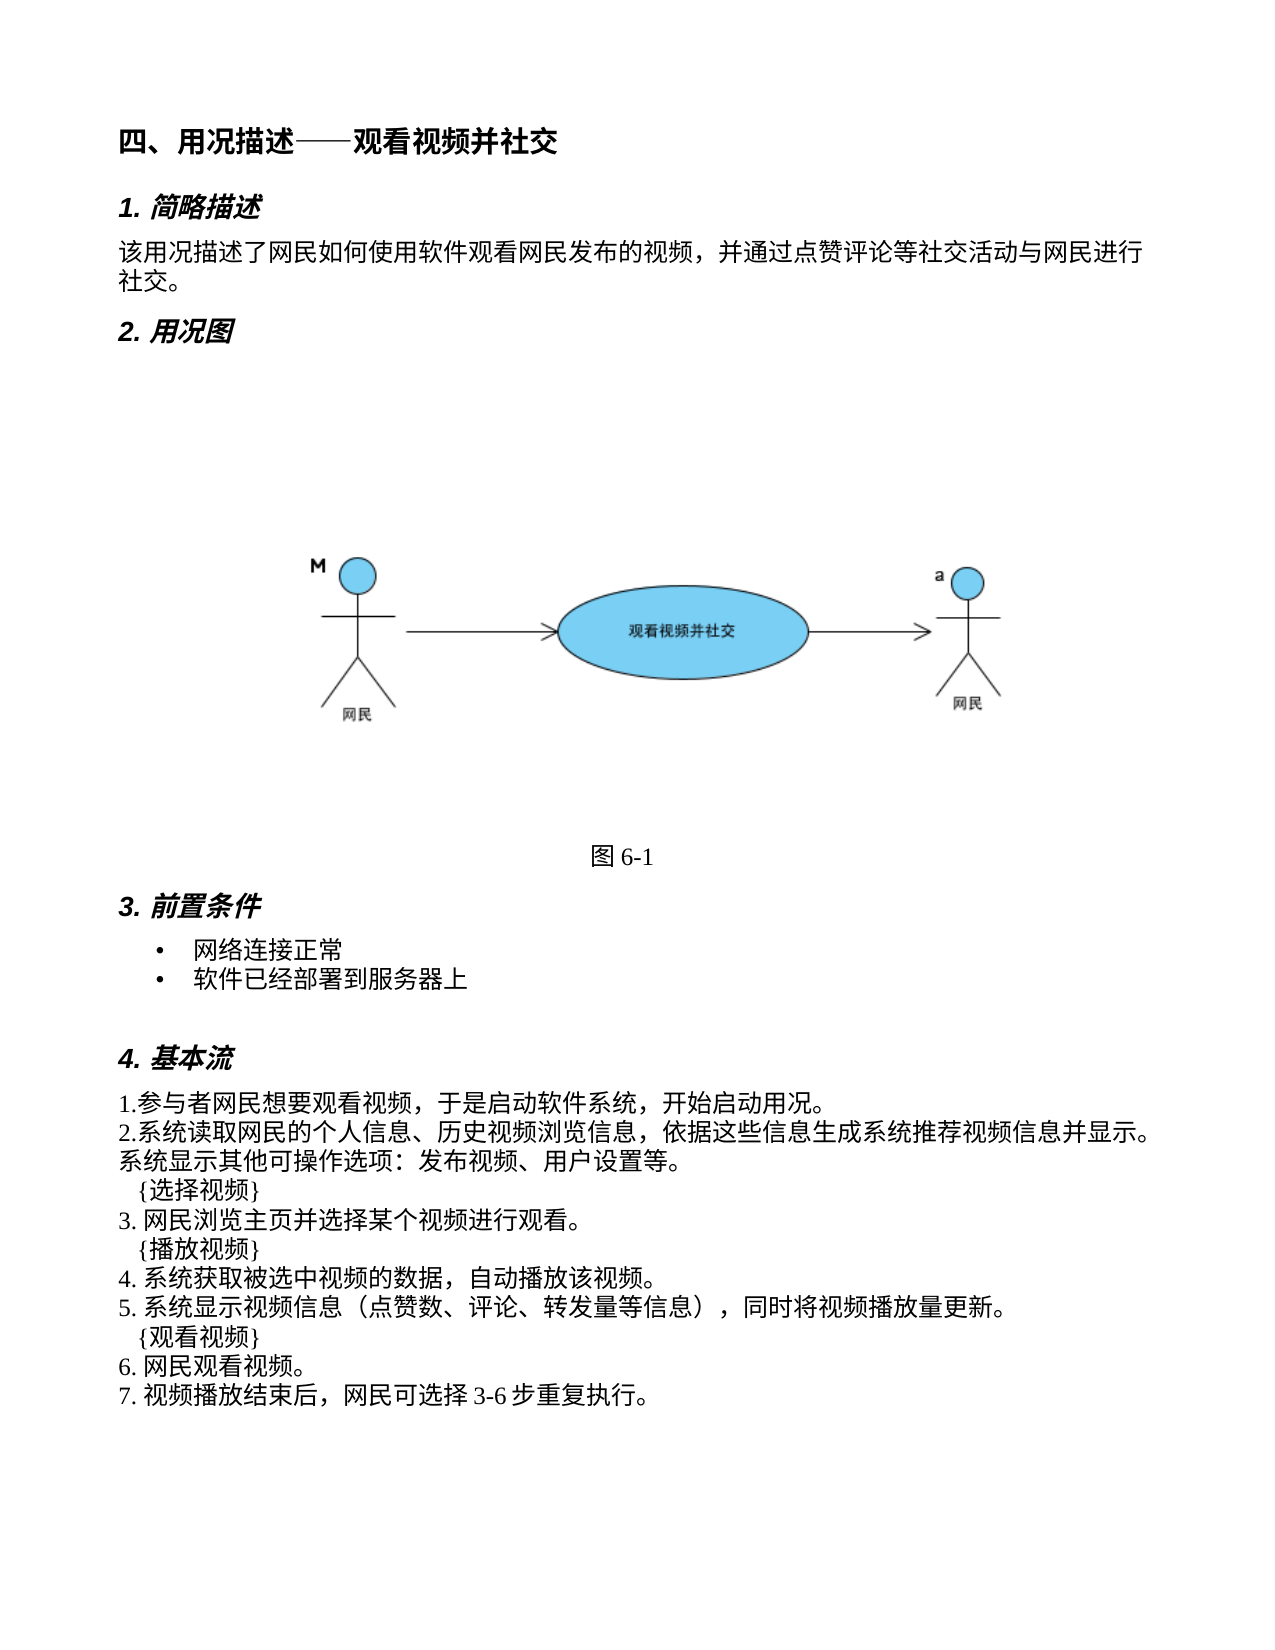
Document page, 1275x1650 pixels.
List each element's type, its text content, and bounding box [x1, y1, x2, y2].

text 7. 视频播放结束后，网民可选择3-6步重复执行。 [118, 1381, 1157, 1411]
text 6. 网民观看视频。 [118, 1352, 1157, 1381]
text {播放视频} [118, 1235, 1157, 1264]
text 5. 系统显示视频信息（点赞数、评论、转发量等信息），同时将视频播放量更新。 [118, 1293, 1157, 1323]
picture [118, 418, 1157, 814]
subtitle 1. 简略描述 [118, 186, 1157, 226]
list 软件已经部署到服务器上 [156, 966, 1157, 995]
text {选择视频} [118, 1176, 1157, 1206]
text 1.参与者网民想要观看视频，于是启动软件系统，开始启动用况。 [118, 1089, 1157, 1118]
list 网络连接正常 [156, 937, 1157, 966]
subtitle 4. 基本流 [118, 1036, 1157, 1076]
subtitle 3. 前置条件 [118, 884, 1157, 924]
text 4. 系统获取被选中视频的数据，自动播放该视频。 [118, 1264, 1157, 1293]
text 该用况描述了网民如何使用软件观看网民发布的视频，并通过点赞评论等社交活动与网民进行社交。 [118, 238, 1157, 297]
text 图6-1 [118, 842, 1157, 871]
subtitle 2. 用况图 [118, 309, 1157, 349]
text 3. 网民浏览主页并选择某个视频进行观看。 [118, 1206, 1157, 1235]
text 2.系统读取网民的个人信息、历史视频浏览信息，依据这些信息生成系统推荐视频信息并显示。系统显示其他可操作选项：发布视频、用户设置等。 [118, 1118, 1157, 1176]
text {观看视频} [118, 1323, 1157, 1352]
subtitle 四、用况描述——观看视频并社交 [118, 118, 1157, 161]
